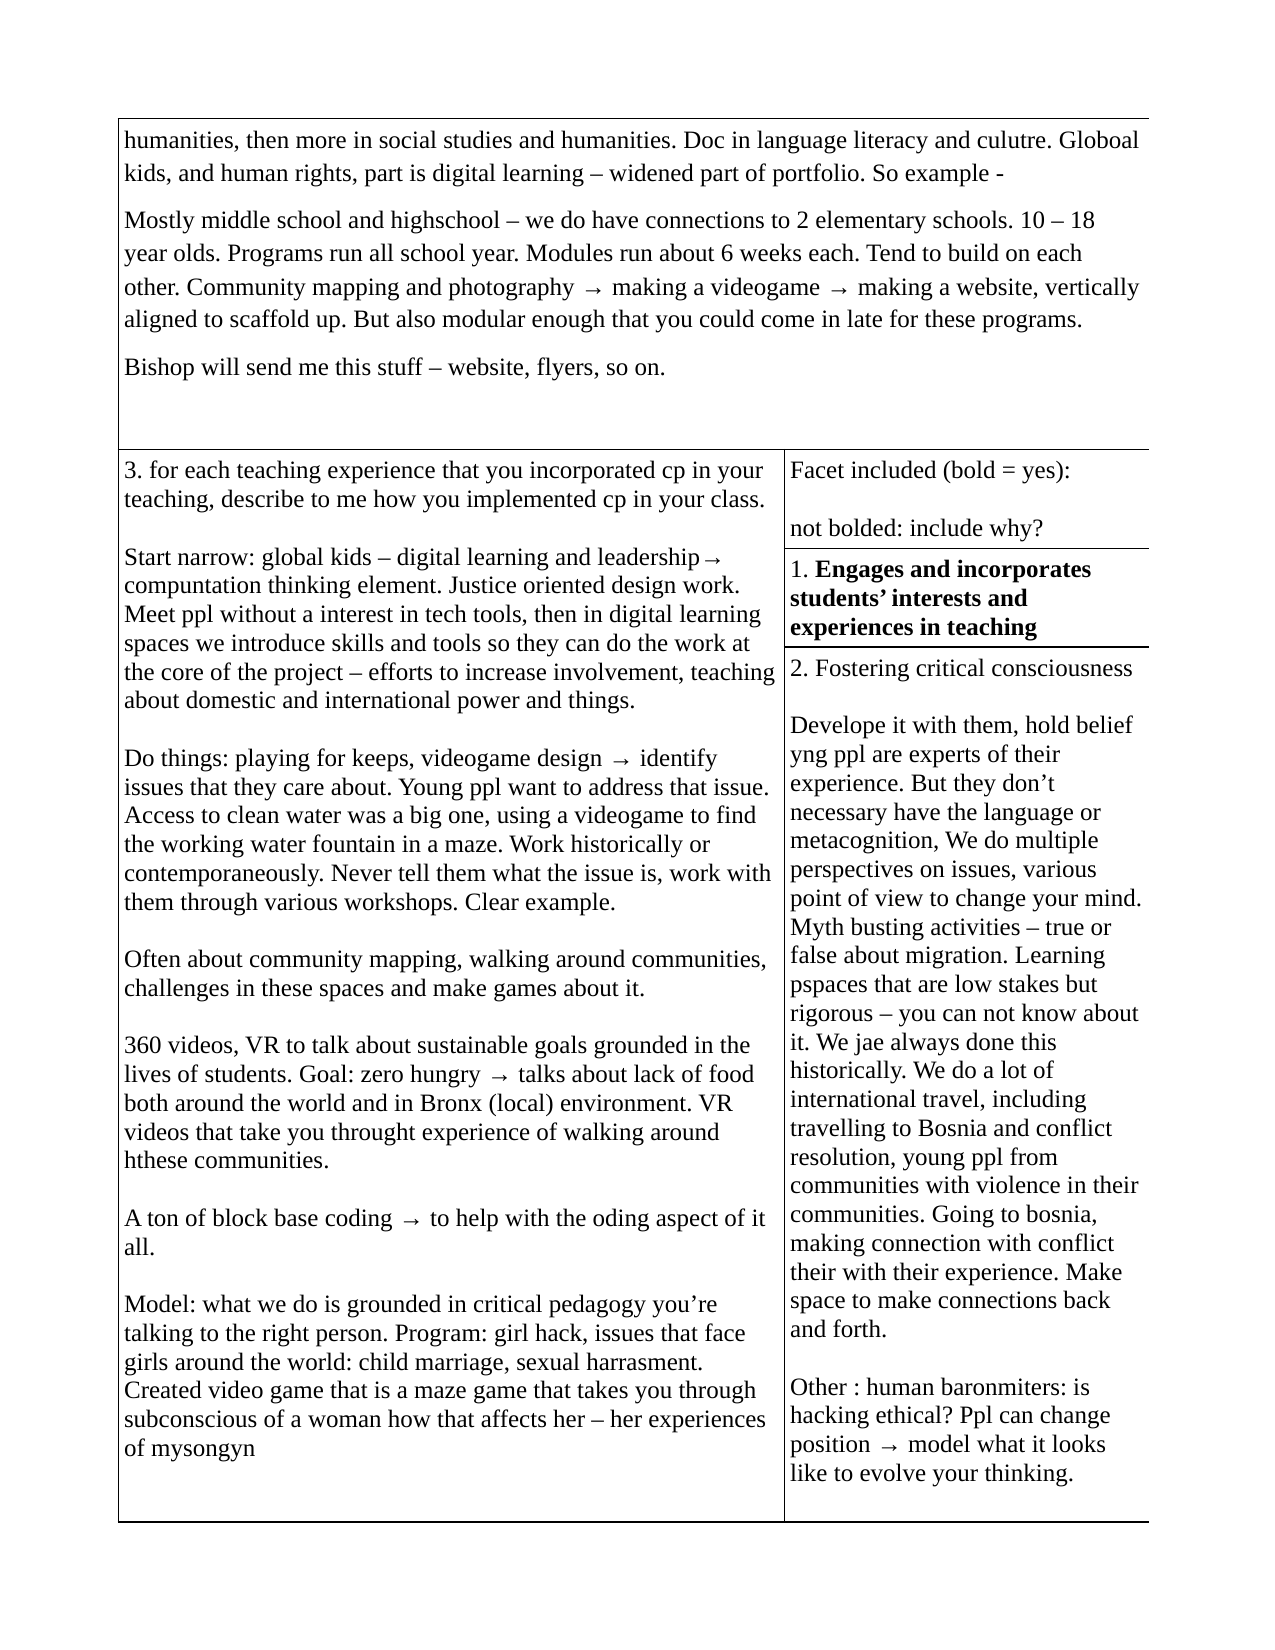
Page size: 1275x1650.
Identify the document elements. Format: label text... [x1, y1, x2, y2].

table_cell 3. for each teaching experience that you incorporated cp in your teaching, describe to me how you implemented cp in your class. Start narrow: global kids – digital learning and leadership→ compuntation thinking element. Justice oriented design work. Meet ppl without a interest in tech tools, then in digital learning spaces we introduce skills and tools so they can do the work at the core of the project – efforts to increase involvement, teaching about domestic and international power and things. Do things: playing for keeps, videogame design → identify issues that they care about. Young ppl want to address that issue. Access to clean water was a big one, using a videogame to find the working water fountain in a maze. Work historically or contemporaneously. Never tell them what the issue is, work with them through various workshops. Clear example. Often about community mapping, walking around communities, challenges in these spaces and make games about it. 360 videos, VR to talk about sustainable goals grounded in the lives of students. Goal: zero hungry → talks about lack of food both around the world and in Bronx (local) environment. VR videos that take you throught experience of walking around hthese communities. A ton of block base coding → to help with the oding aspect of it all. Model: what we do is grounded in critical pedagogy you’re talking to the right person. Program: girl hack, issues that face girls around the world: child marriage, sexual harrasment. Created video game that is a maze game that takes you through subconscious of a woman how that affects her – her experiences of mysongyn [119, 450, 784, 1521]
table_cell humanities, then more in social studies and humanities. Doc in language literacy and culutre. Globoal kids, and human rights, part is digital learning – widened part of portfolio. So example - Mostly middle school and highschool – we do have connections to 2 elementary schools. 10 – 18 year olds. Programs run all school year. Modules run about 6 weeks each. Tend to build on each other. Community mapping and photography → making a videogame → making a website, vertically aligned to scaffold up. But also modular enough that you could come in late for these programs. Bishop will send me this stuff – website, flyers, so on. [119, 119, 1149, 449]
table_cell 2. Fostering critical consciousness Develope it with them, hold belief yng ppl are experts of their experience. But they don’t necessary have the language or metacognition, We do multiple perspectives on issues, various point of view to change your mind. Myth busting activities – true or false about migration. Learning pspaces that are low stakes but rigorous – you can not know about it. We jae always done this historically. We do a lot of international travel, including travelling to Bosnia and conflict resolution, young ppl from communities with violence in their communities. Going to bosnia, making connection with conflict their with their experience. Make space to make connections back and forth. Other : human baronmiters: is hacking ethical? Ppl can change position → model what it looks like to evolve your thinking. [785, 648, 1149, 1521]
table_cell 1. Engages and incorporates students’ interests and experiences in teaching [785, 549, 1149, 646]
table_cell Facet included (bold = yes): not bolded: include why? [785, 450, 1149, 548]
